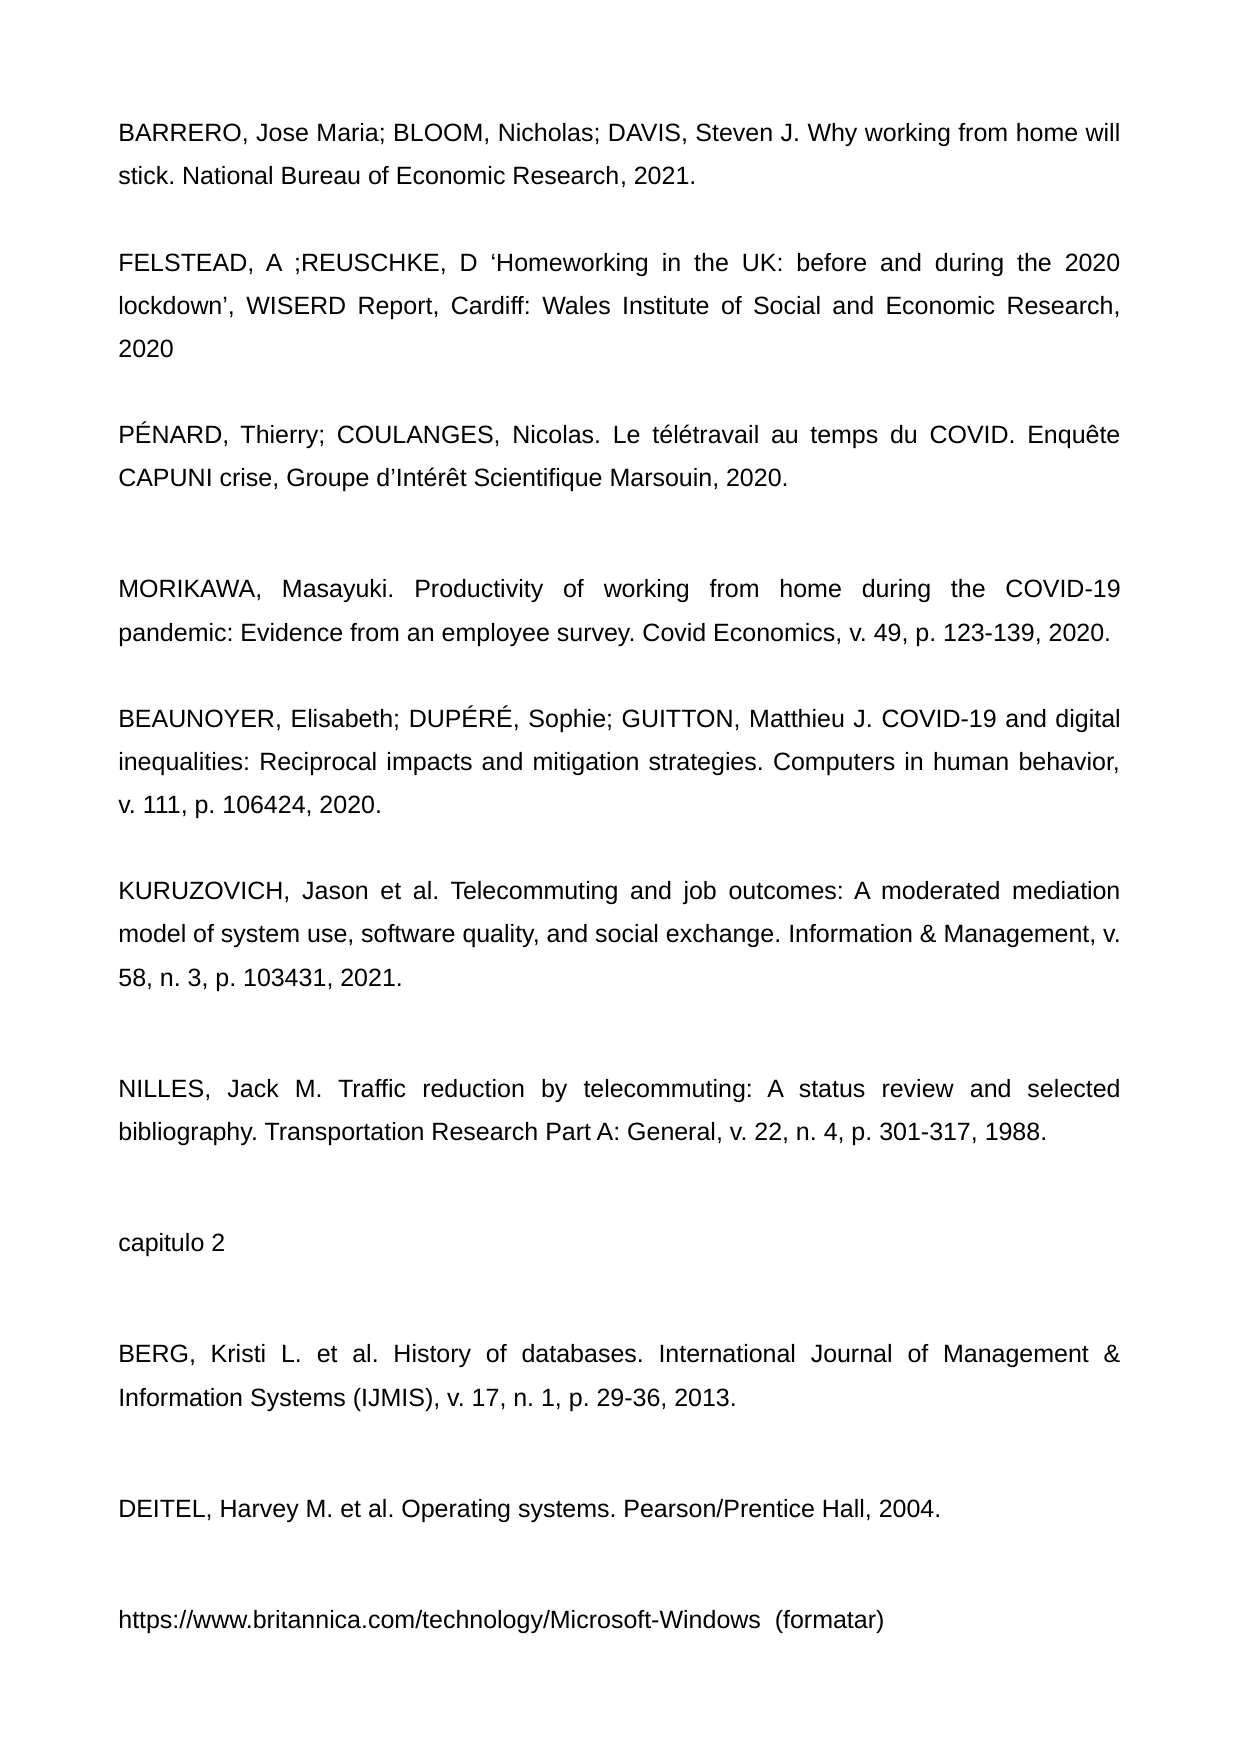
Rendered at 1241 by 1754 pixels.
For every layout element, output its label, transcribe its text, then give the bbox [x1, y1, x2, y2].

text https://www.britannica.com/technology/Microsoft-Windows (formatar) [118, 1605, 1122, 1634]
text capitulo 2 [118, 1228, 1122, 1257]
text DEITEL, Harvey M. et al. Operating systems. Pearson/Prentice Hall, 2004. [118, 1494, 1122, 1522]
text MORIKAWA, Masayuki. Productivity of working from home during the COVID-19 pandemic: Evidence from an employee survey. Covid Economics, v. 49, p. 123-139, 2020. [118, 574, 1122, 646]
text KURUZOVICH, Jason et al. Telecommuting and job outcomes: A moderated mediation model of system use, software quality, and social exchange. Information & Management, v. 58, n. 3, p. 103431, 2021. [118, 876, 1122, 991]
text PÉNARD, Thierry; COULANGES, Nicolas. Le télétravail au temps du COVID. Enquête CAPUNI crise, Groupe d’Intérêt Scientifique Marsouin, 2020. [118, 420, 1122, 492]
text BERG, Kristi L. et al. History of databases. International Journal of Management & Information Systems (IJMIS), v. 17, n. 1, p. 29-36, 2013. [118, 1339, 1122, 1411]
text BARRERO, Jose Maria; BLOOM, Nicholas; DAVIS, Steven J. Why working from home will stick. National Bureau of Economic Research, 2021. [118, 118, 1122, 190]
text FELSTEAD, A ;REUSCHKE, D ‘Homeworking in the UK: before and during the 2020 lockdown’, WISERD Report, Cardiff: Wales Institute of Social and Economic Research, 2020 [118, 247, 1122, 362]
text NILLES, Jack M. Traffic reduction by telecommuting: A status review and selected bibliography. Transportation Research Part A: General, v. 22, n. 4, p. 301-317, 1988. [118, 1074, 1122, 1146]
text BEAUNOYER, Elisabeth; DUPÉRÉ, Sophie; GUITTON, Matthieu J. COVID-19 and digital inequalities: Reciprocal impacts and mitigation strategies. Computers in human behavior, v. 111, p. 106424, 2020. [118, 704, 1122, 819]
